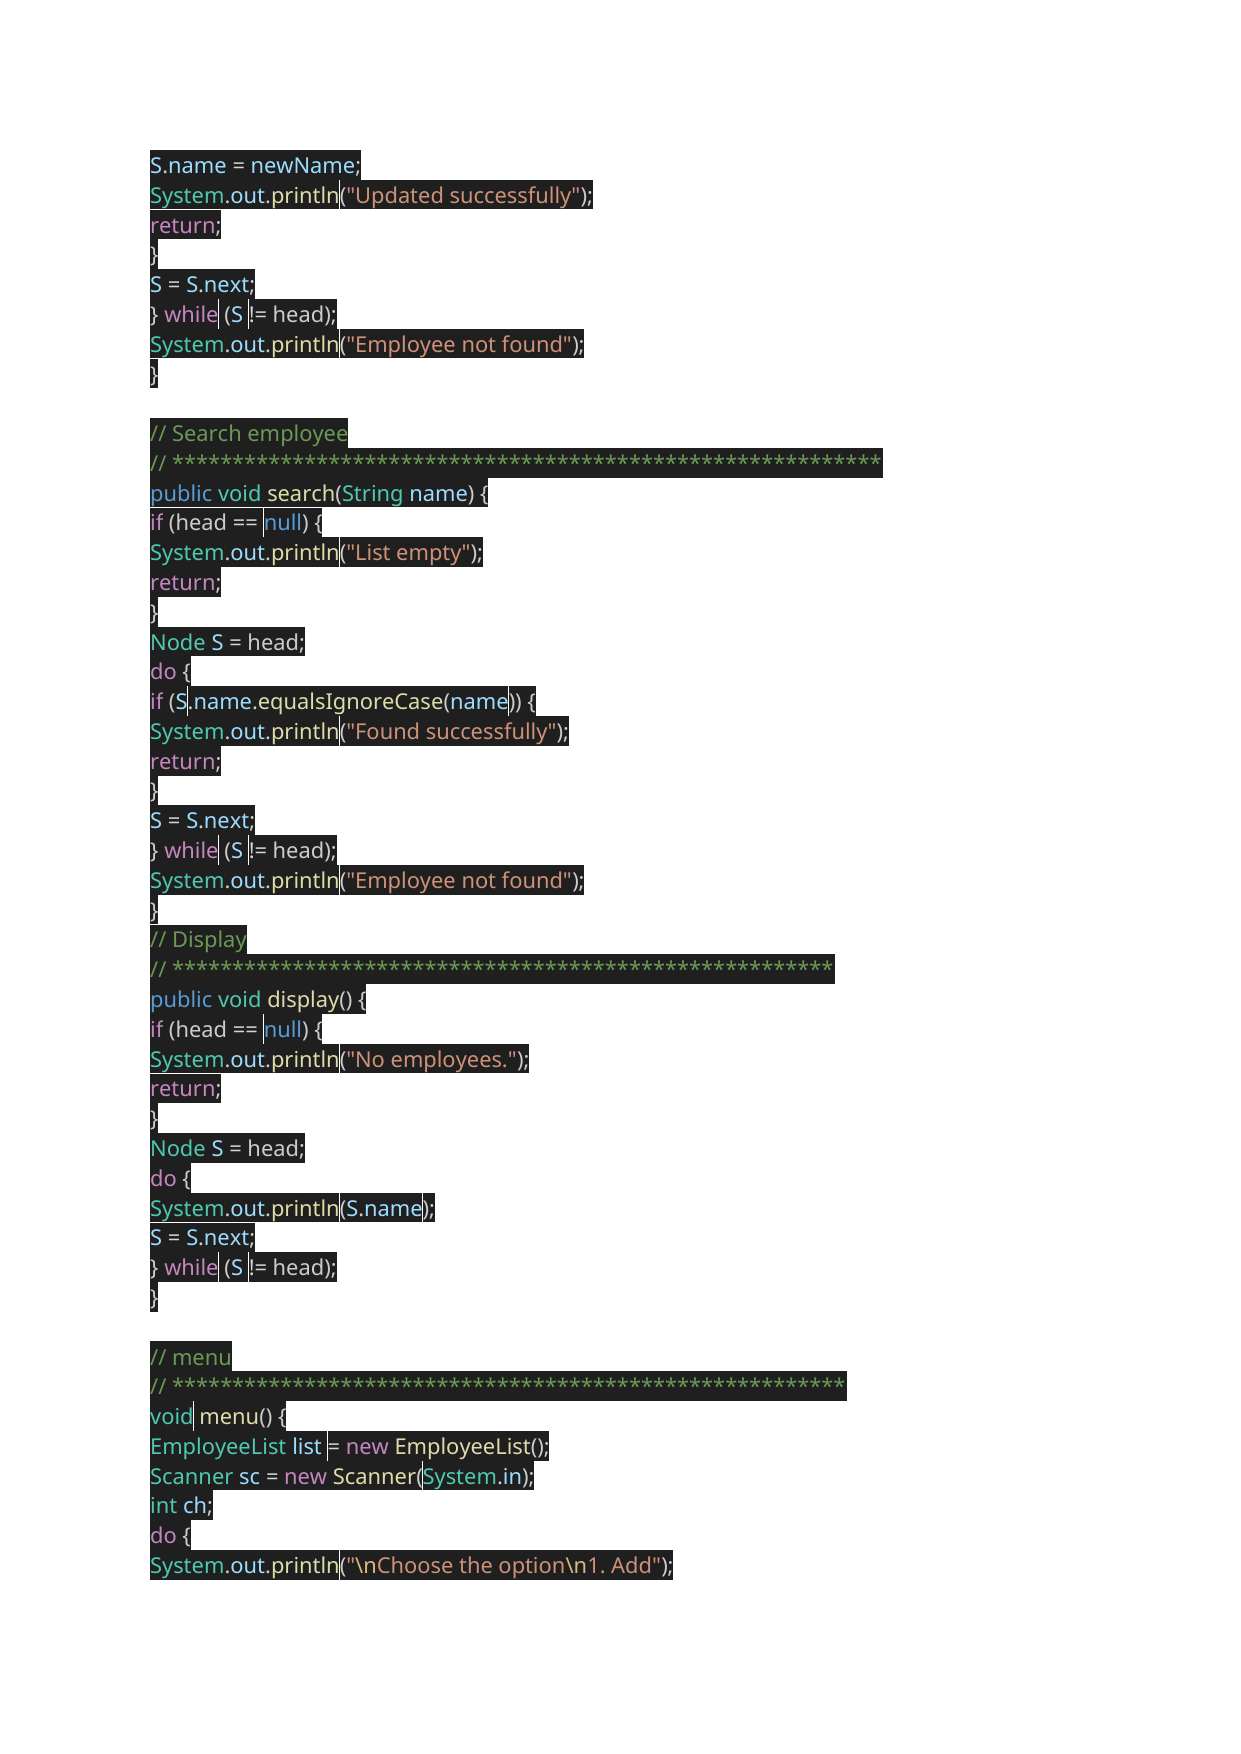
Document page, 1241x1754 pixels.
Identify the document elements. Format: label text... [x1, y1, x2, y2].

text System.out.println("Employee not found"); [150, 865, 1090, 895]
text return; [150, 1073, 1090, 1103]
text Node S = head; [150, 627, 1090, 656]
text } while (S != head); [150, 299, 1090, 329]
text do { [150, 1163, 1090, 1193]
text System.out.println("No employees."); [150, 1044, 1090, 1073]
text S.name = newName; [150, 150, 1090, 180]
text if (head == null) { [150, 507, 1090, 537]
text // Display [150, 924, 1090, 954]
text return; [150, 209, 1090, 239]
text } [150, 358, 1090, 388]
text Scanner sc = new Scanner(System.in); [150, 1461, 1090, 1490]
text System.out.println(S.name); [150, 1193, 1090, 1222]
text int ch; [150, 1490, 1090, 1520]
text if (S.name.equalsIgnoreCase(name)) { [150, 686, 1090, 716]
text S = S.next; [150, 1222, 1090, 1252]
text if (head == null) { [150, 1014, 1090, 1044]
text return; [150, 746, 1090, 776]
text } [150, 239, 1090, 269]
text Node S = head; [150, 1133, 1090, 1163]
text do { [150, 1520, 1090, 1550]
text S = S.next; [150, 805, 1090, 835]
text // ******************************************************* [150, 954, 1090, 984]
text do { [150, 656, 1090, 686]
text S = S.next; [150, 269, 1090, 299]
text // ******************************************************** [150, 1371, 1090, 1401]
text // menu [150, 1341, 1090, 1371]
text System.out.println("Employee not found"); [150, 329, 1090, 358]
text public void display() { [150, 984, 1090, 1014]
text // *********************************************************** [150, 448, 1090, 478]
text System.out.println("Updated successfully"); [150, 180, 1090, 209]
text } [150, 1282, 1090, 1312]
text public void search(String name) { [150, 478, 1090, 507]
text System.out.println("Found successfully"); [150, 716, 1090, 746]
text } while (S != head); [150, 1252, 1090, 1282]
text void menu() { [150, 1401, 1090, 1431]
text EmployeeList list = new EmployeeList(); [150, 1431, 1090, 1461]
text } while (S != head); [150, 835, 1090, 865]
text } [150, 776, 1090, 805]
text } [150, 1103, 1090, 1133]
text System.out.println("List empty"); [150, 537, 1090, 567]
text System.out.println("\nChoose the option\n1. Add"); [150, 1550, 1090, 1580]
text } [150, 597, 1090, 627]
text } [150, 895, 1090, 924]
text return; [150, 567, 1090, 597]
text // Search employee [150, 418, 1090, 448]
